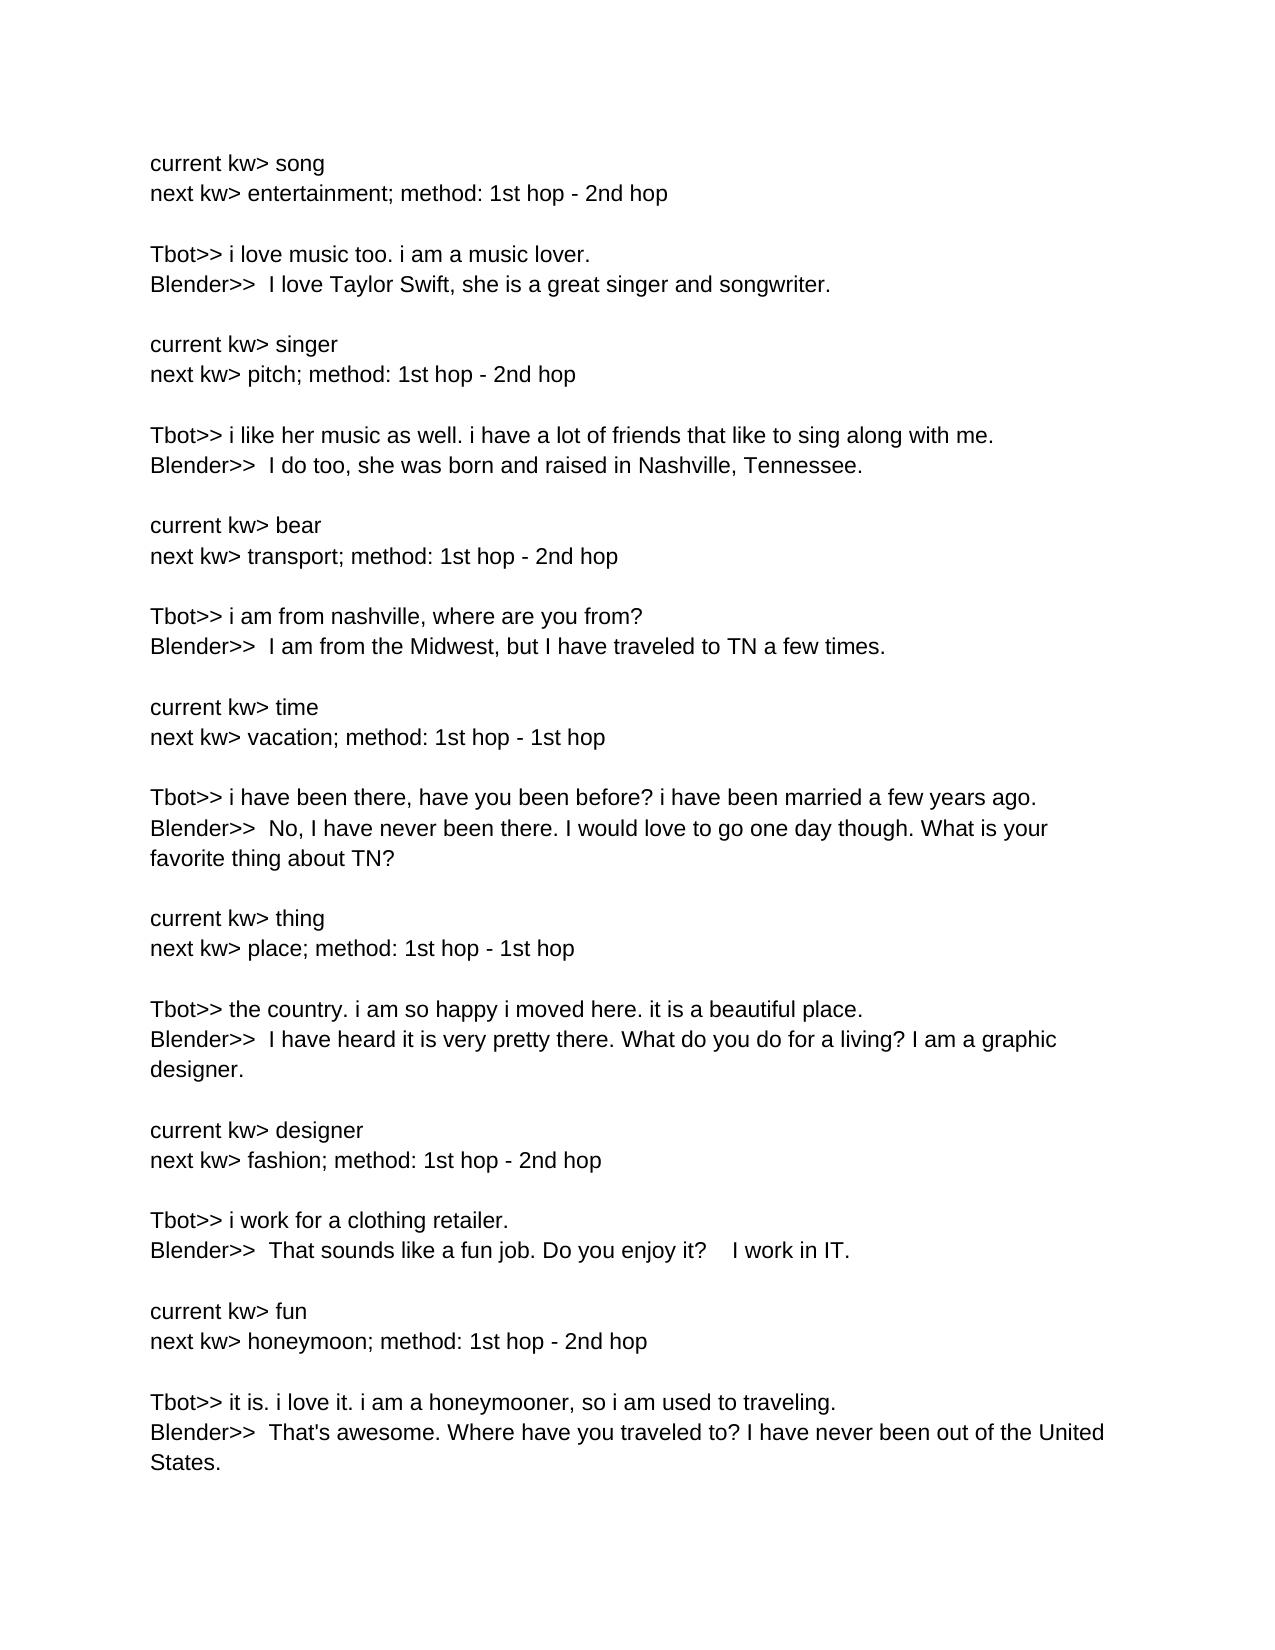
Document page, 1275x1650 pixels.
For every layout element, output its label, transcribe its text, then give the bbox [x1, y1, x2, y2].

text Tbot>> it is. i love it. i am a honeymooner, so i am used to traveling. [150, 1388, 1125, 1415]
text current kw> singer [150, 331, 1125, 358]
text current kw> song [150, 150, 1125, 176]
text next kw> place; method: 1st hop - 1st hop [150, 935, 1125, 962]
text Blender>> No, I have never been there. I would love to go one day though. What is your favorite thing about TN? [150, 814, 1125, 871]
text Tbot>> i work for a clothing retailer. [150, 1207, 1125, 1234]
text Blender>> I have heard it is very pretty there. What do you do for a living? I am a graphic designer. [150, 1026, 1125, 1083]
text current kw> bear [150, 512, 1125, 539]
text next kw> vacation; method: 1st hop - 1st hop [150, 724, 1125, 750]
text current kw> time [150, 694, 1125, 720]
text Tbot>> i love music too. i am a music lover. [150, 241, 1125, 267]
text Tbot>> i am from nashville, where are you from? [150, 603, 1125, 629]
text next kw> transport; method: 1st hop - 2nd hop [150, 543, 1125, 569]
text Blender>> I do too, she was born and raised in Nashville, Tennessee. [150, 452, 1125, 478]
text Blender>> I love Taylor Swift, she is a great singer and songwriter. [150, 271, 1125, 297]
text current kw> thing [150, 905, 1125, 932]
text Tbot>> i like her music as well. i have a lot of friends that like to sing along with me. [150, 422, 1125, 448]
text current kw> fun [150, 1298, 1125, 1324]
text Blender>> That sounds like a fun job. Do you enjoy it? I work in IT. [150, 1237, 1125, 1264]
text Tbot>> i have been there, have you been before? i have been married a few years ago. [150, 784, 1125, 811]
text Tbot>> the country. i am so happy i moved here. it is a beautiful place. [150, 996, 1125, 1022]
text current kw> designer [150, 1117, 1125, 1143]
text next kw> honeymoon; method: 1st hop - 2nd hop [150, 1328, 1125, 1354]
text next kw> fashion; method: 1st hop - 2nd hop [150, 1147, 1125, 1173]
text Blender>> I am from the Midwest, but I have traveled to TN a few times. [150, 633, 1125, 660]
text Blender>> That's awesome. Where have you traveled to? I have never been out of the United States. [150, 1419, 1125, 1475]
text next kw> entertainment; method: 1st hop - 2nd hop [150, 180, 1125, 207]
text next kw> pitch; method: 1st hop - 2nd hop [150, 361, 1125, 388]
